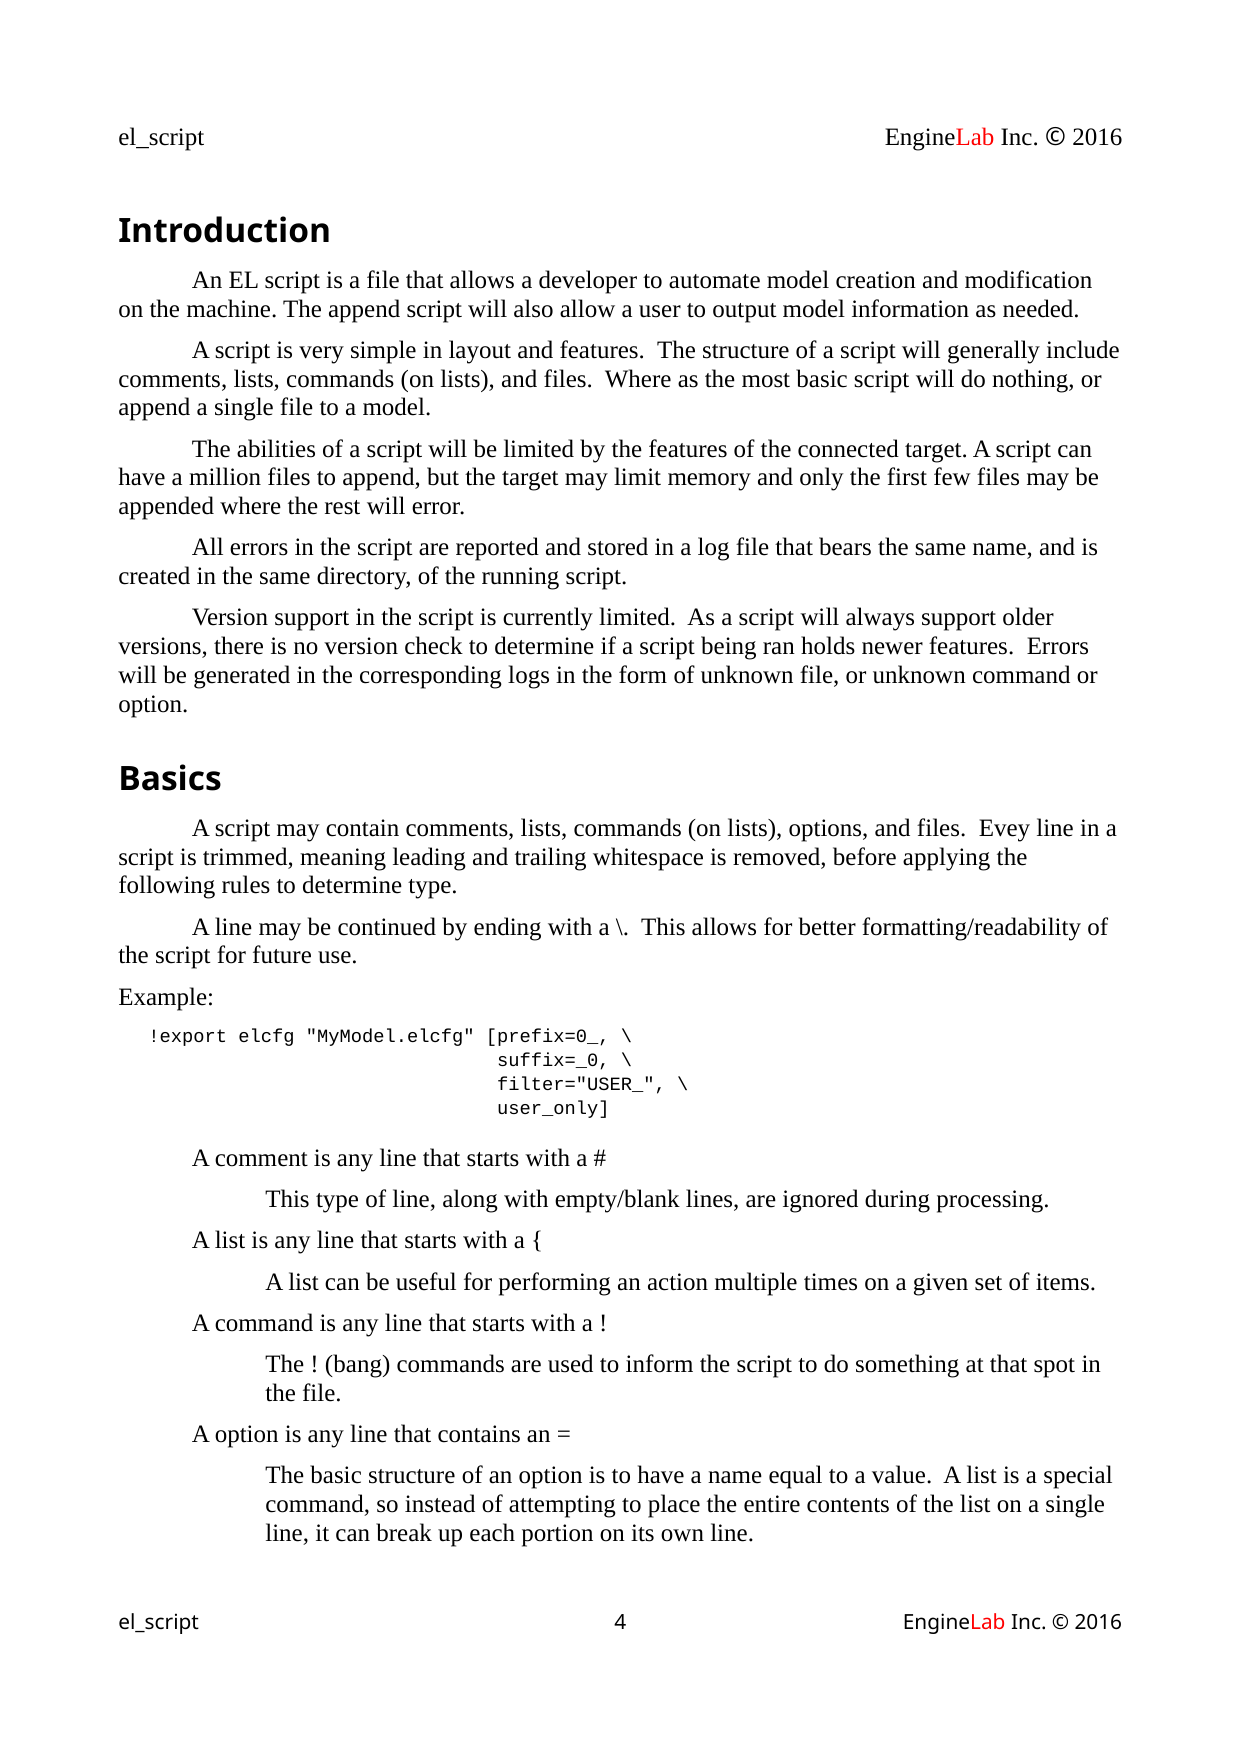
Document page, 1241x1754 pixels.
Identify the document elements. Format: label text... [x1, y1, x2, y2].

subtitle Introduction [118, 207, 1122, 252]
text user_only] [148, 1095, 1122, 1119]
text A option is any line that contains an = [118, 1419, 1122, 1448]
text !export elcfg "MyModel.elcfg" [prefix=0_, \ [148, 1023, 1122, 1047]
text A script is very simple in layout and features. The structure of a script will generally include comments, lists, commands (on lists), and files. Where as the most basic script will do nothing, or append a single file to a model. [118, 335, 1122, 421]
text A line may be continued by ending with a \. This allows for better formatting/readability of the script for future use. [118, 912, 1122, 969]
text A comment is any line that starts with a # [118, 1143, 1122, 1172]
text A list can be useful for performing an action multiple times on a given set of items. [118, 1267, 1122, 1295]
text Version support in the script is currently limited. As a script will always support older versions, there is no version check to determine if a script being ran holds newer features. Errors will be generated in the corresponding logs in the form of unknown file, or unknown command or option. [118, 602, 1122, 717]
text suffix=_0, \ [148, 1047, 1122, 1071]
text Example: [118, 982, 1122, 1011]
subtitle Basics [118, 755, 1122, 801]
text A list is any line that starts with a { [118, 1225, 1122, 1254]
text The abilities of a script will be limited by the features of the connected target. A script can have a million files to append, but the target may limit memory and only the first few files may be appended where the rest will error. [118, 434, 1122, 520]
text The basic structure of an option is to have a name equal to a value. A list is a special command, so instead of attempting to place the entire contents of the list on a single line, it can break up each portion on its own line. [118, 1460, 1122, 1547]
text An EL script is a file that allows a developer to automate model creation and modification on the machine. The append script will also allow a user to output model information as needed. [118, 265, 1122, 322]
text A command is any line that starts with a ! [118, 1308, 1122, 1337]
text filter="USER_", \ [148, 1071, 1122, 1095]
text All errors in the script are reported and stored in a log file that bears the same name, and is created in the same directory, of the running script. [118, 532, 1122, 590]
text This type of line, along with empty/blank lines, are ignored during processing. [118, 1184, 1122, 1213]
text A script may contain comments, lists, commands (on lists), options, and files. Evey line in a script is trimmed, meaning leading and trailing whitespace is removed, before applying the following rules to determine type. [118, 813, 1122, 899]
text The ! (bang) commands are used to inform the script to do something at that spot in the file. [118, 1349, 1122, 1407]
